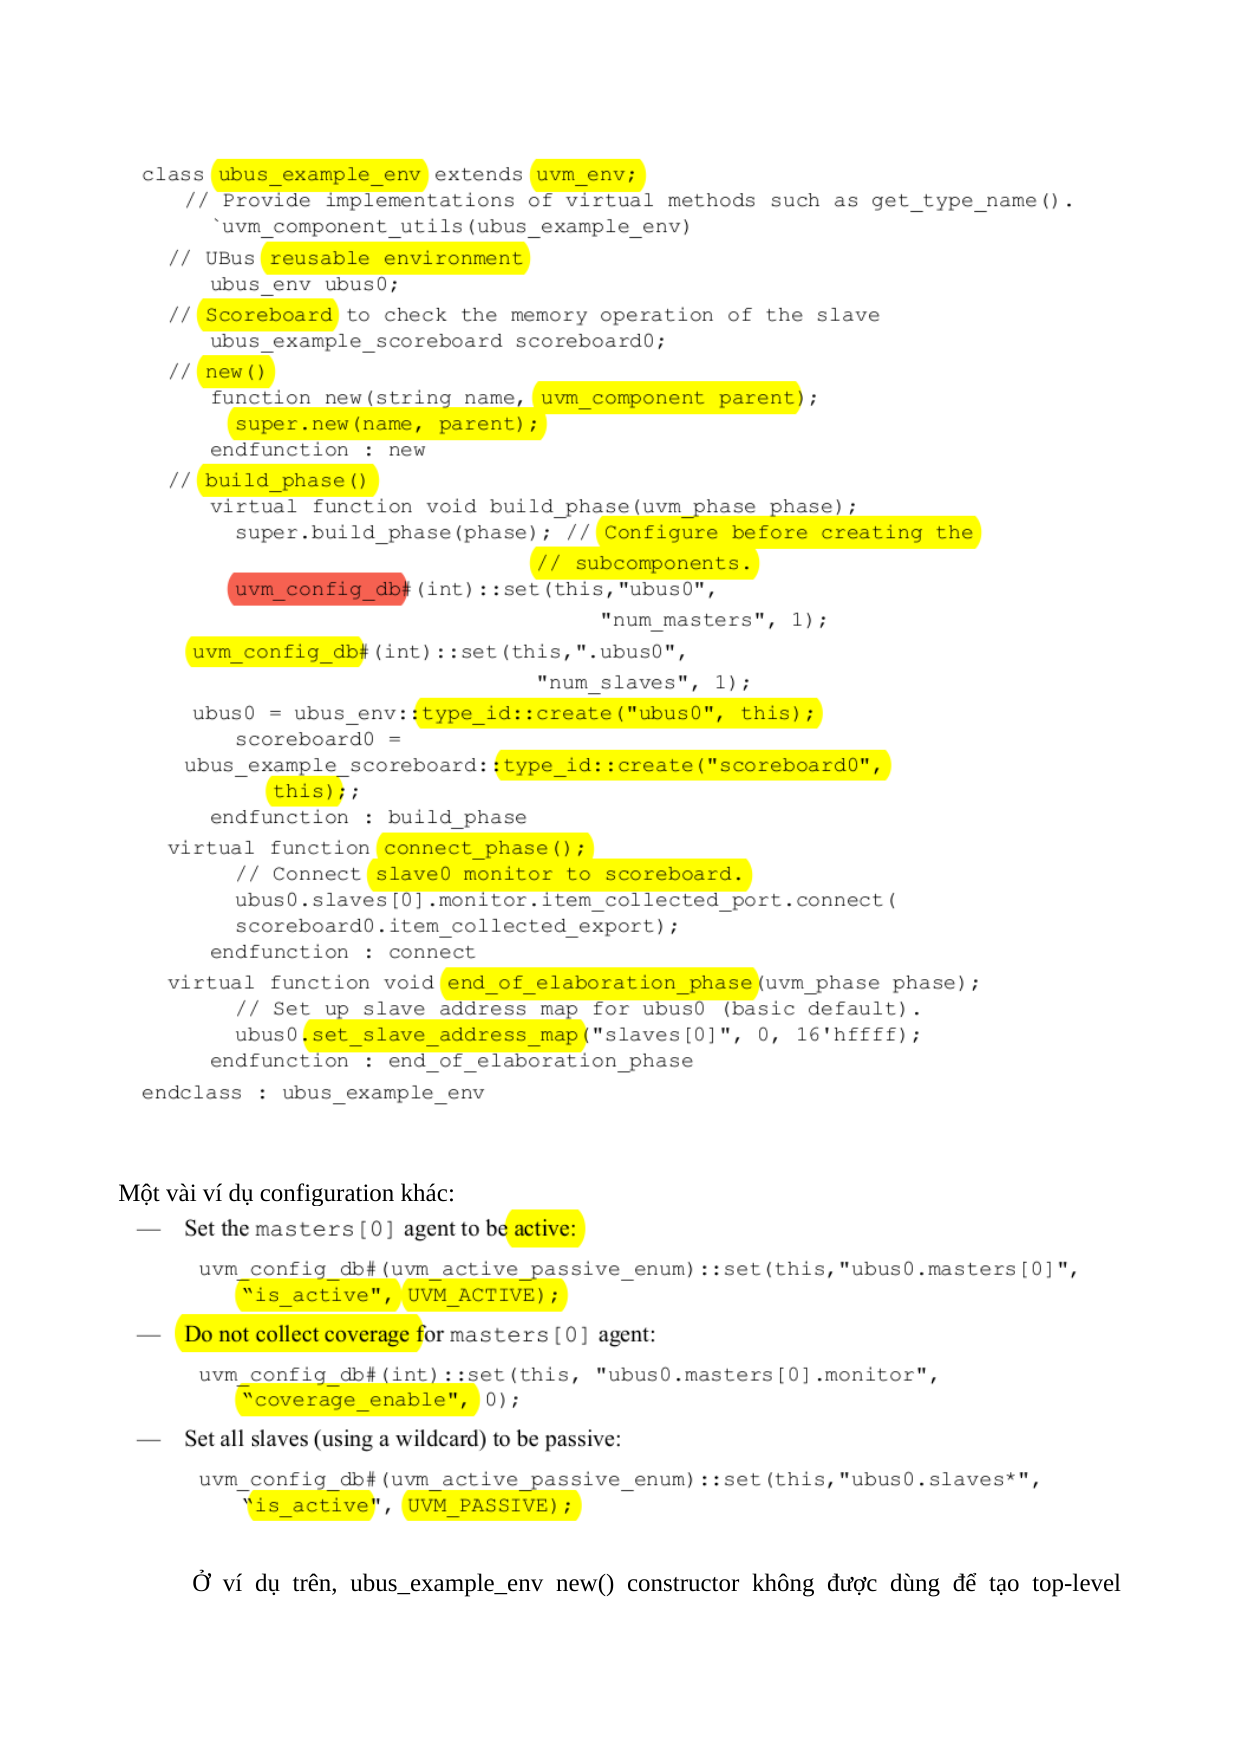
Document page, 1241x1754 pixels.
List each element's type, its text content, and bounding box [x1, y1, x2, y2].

text Ở ví dụ trên, ubus_example_env new() constructor không được dùng để tạo top-level [118, 1540, 1122, 1597]
text Một vài ví dụ configuration khác: [118, 1178, 1122, 1206]
picture [118, 146, 1123, 1121]
picture [118, 1206, 1123, 1540]
